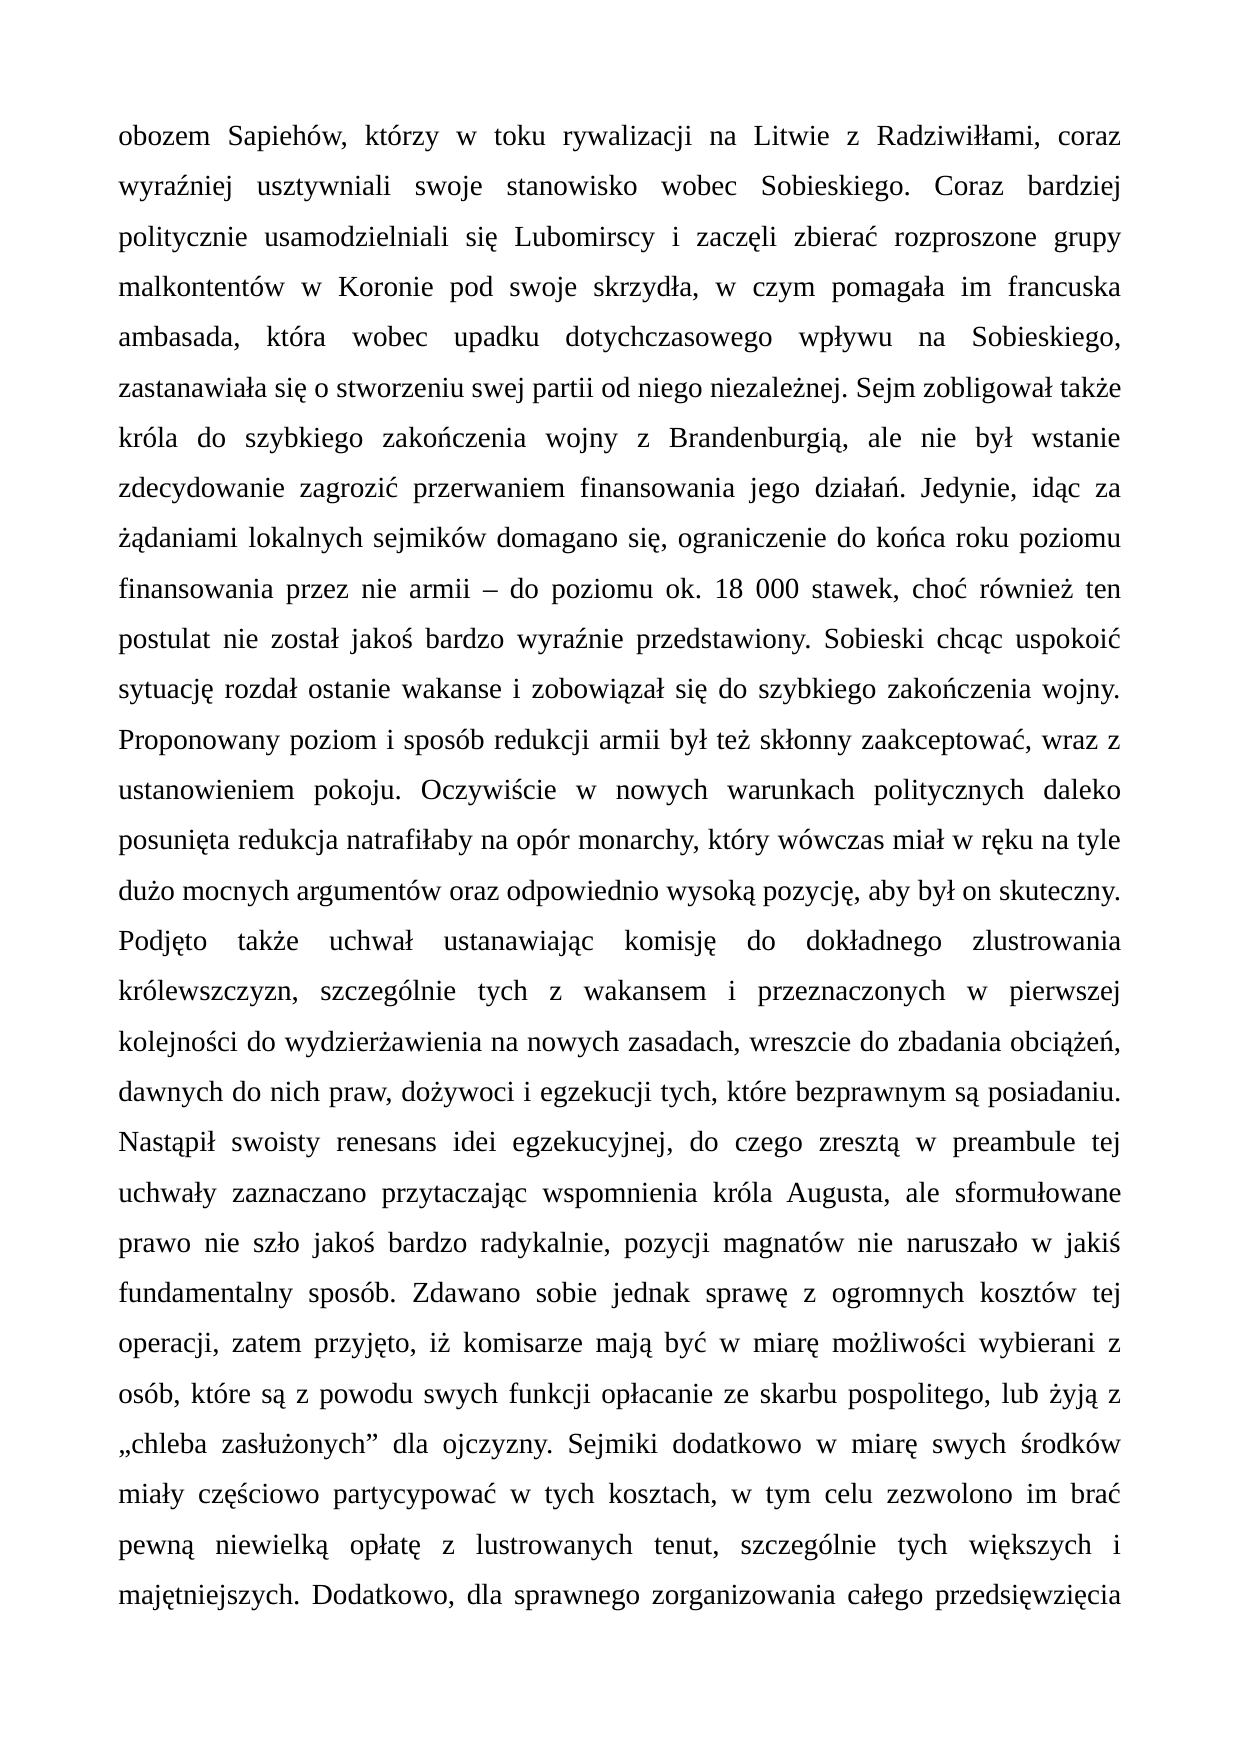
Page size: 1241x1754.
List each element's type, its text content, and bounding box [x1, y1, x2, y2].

text obozem Sapiehów, którzy w toku rywalizacji na Litwie z Radziwiłłami, coraz wyraźniej usztywniali swoje stanowisko wobec Sobieskiego. Coraz bardziej politycznie usamodzielniali się Lubomirscy i zaczęli zbierać rozproszone grupy malkontentów w Koronie pod swoje skrzydła, w czym pomagała im francuska ambasada, która wobec upadku dotychczasowego wpływu na Sobieskiego, zastanawiała się o stworzeniu swej partii od niego niezależnej. Sejm zobligował także króla do szybkiego zakończenia wojny z Brandenburgią, ale nie był wstanie zdecydowanie zagrozić przerwaniem finansowania jego działań. Jedynie, idąc za żądaniami lokalnych sejmików domagano się, ograniczenie do końca roku poziomu finansowania przez nie armii – do poziomu ok. 18 000 stawek, choć również ten postulat nie został jakoś bardzo wyraźnie przedstawiony. Sobieski chcąc uspokoić sytuację rozdał ostanie wakanse i zobowiązał się do szybkiego zakończenia wojny. Proponowany poziom i sposób redukcji armii był też skłonny zaakceptować, wraz z ustanowieniem pokoju. Oczywiście w nowych warunkach politycznych daleko posunięta redukcja natrafiłaby na opór monarchy, który wówczas miał w ręku na tyle dużo mocnych argumentów oraz odpowiednio wysoką pozycję, aby był on skuteczny. Podjęto także uchwał ustanawiając komisję do dokładnego zlustrowania królewszczyzn, szczególnie tych z wakansem i przeznaczonych w pierwszej kolejności do wydzierżawienia na nowych zasadach, wreszcie do zbadania obciążeń, dawnych do nich praw, dożywoci i egzekucji tych, które bezprawnym są posiadaniu. Nastąpił swoisty renesans idei egzekucyjnej, do czego zresztą w preambule tej uchwały zaznaczano przytaczając wspomnienia króla Augusta, ale sformułowane prawo nie szło jakoś bardzo radykalnie, pozycji magnatów nie naruszało w jakiś fundamentalny sposób. Zdawano sobie jednak sprawę z ogromnych kosztów tej operacji, zatem przyjęto, iż komisarze mają być w miarę możliwości wybierani z osób, które są z powodu swych funkcji opłacanie ze skarbu pospolitego, lub żyją z „chleba zasłużonych” dla ojczyzny. Sejmiki dodatkowo w miarę swych środków miały częściowo partycypować w tych kosztach, w tym celu zezwolono im brać pewną niewielką opłatę z lustrowanych tenut, szczególnie tych większych i majętniejszych. Dodatkowo, dla sprawnego zorganizowania całego przedsięwzięcia [118, 118, 1122, 1611]
